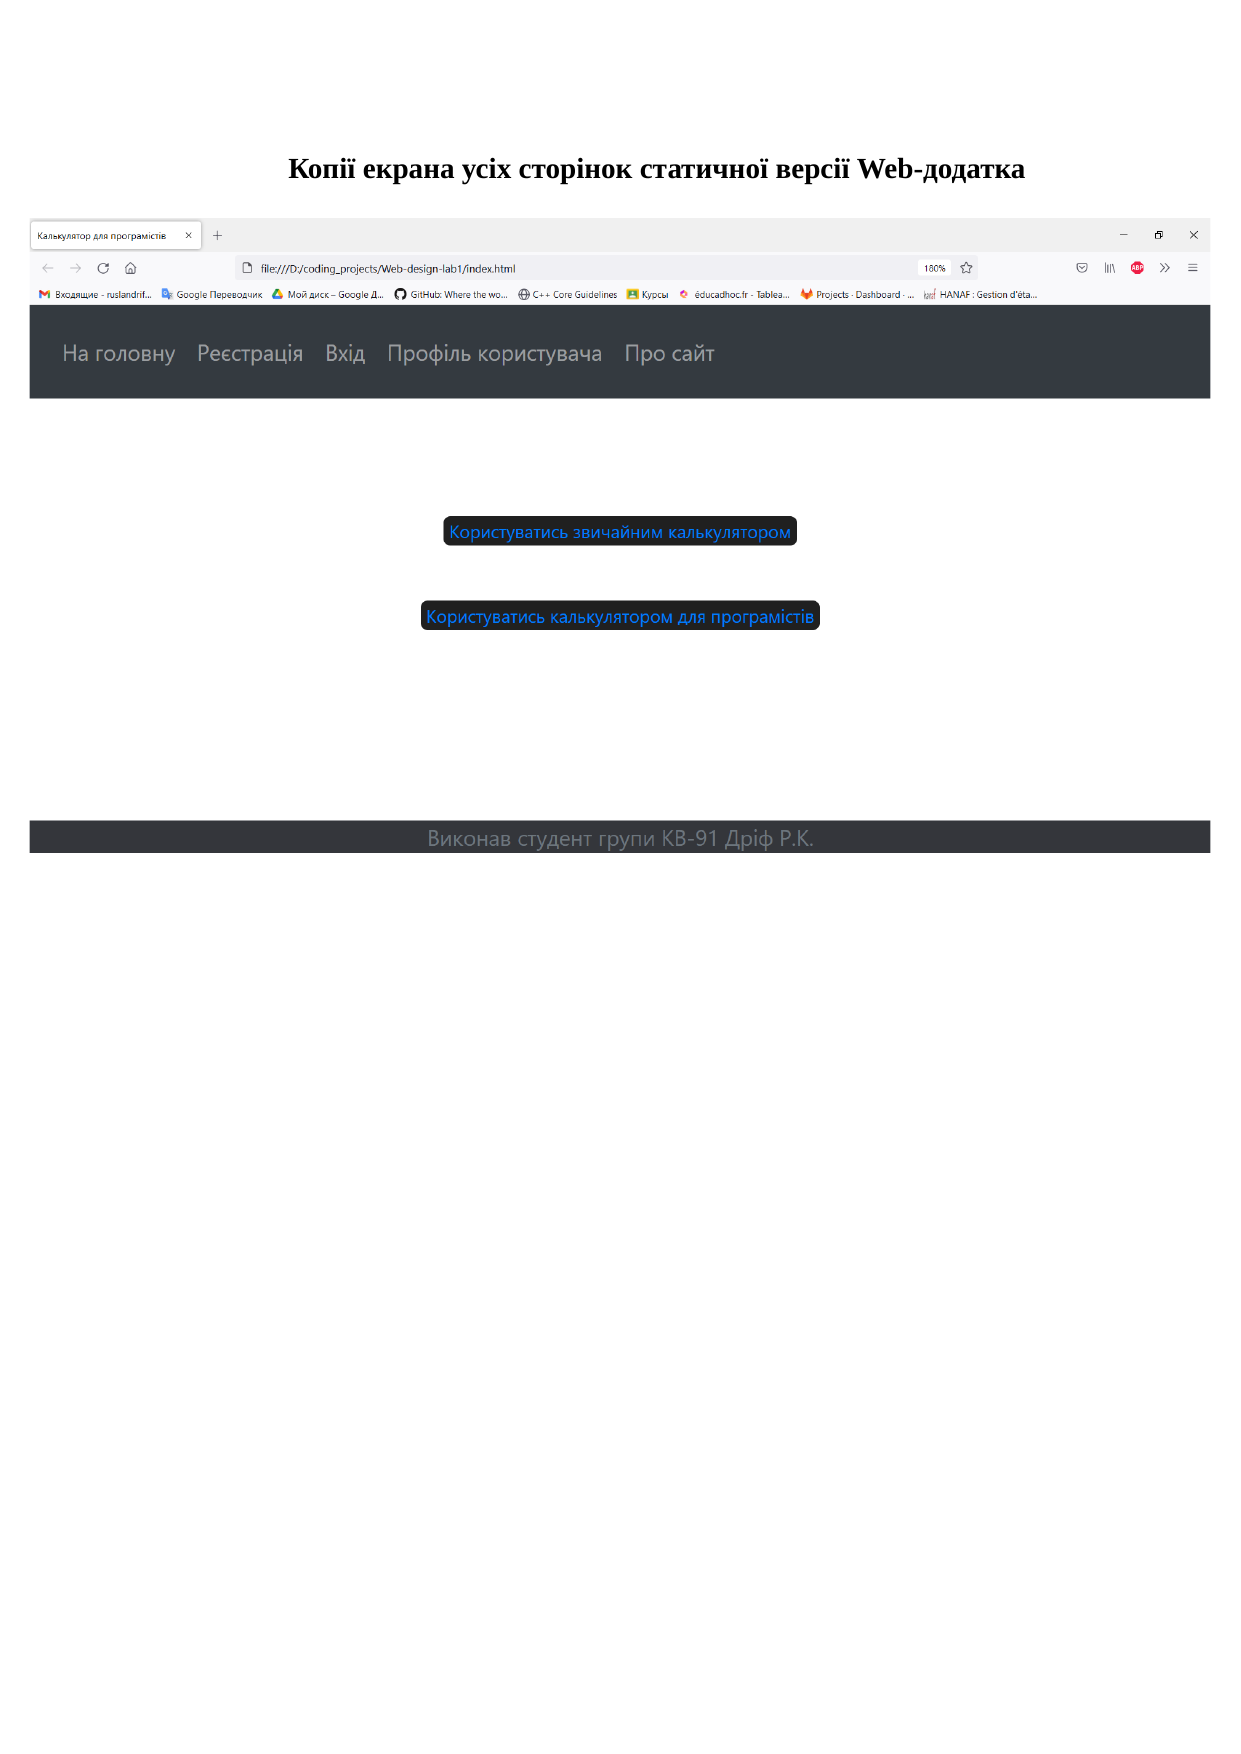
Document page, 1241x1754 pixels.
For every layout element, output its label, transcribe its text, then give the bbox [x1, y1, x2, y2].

text Копії екрана усіх сторінок статичної версії Web-додатка [118, 152, 1122, 185]
picture [29, 218, 1211, 853]
